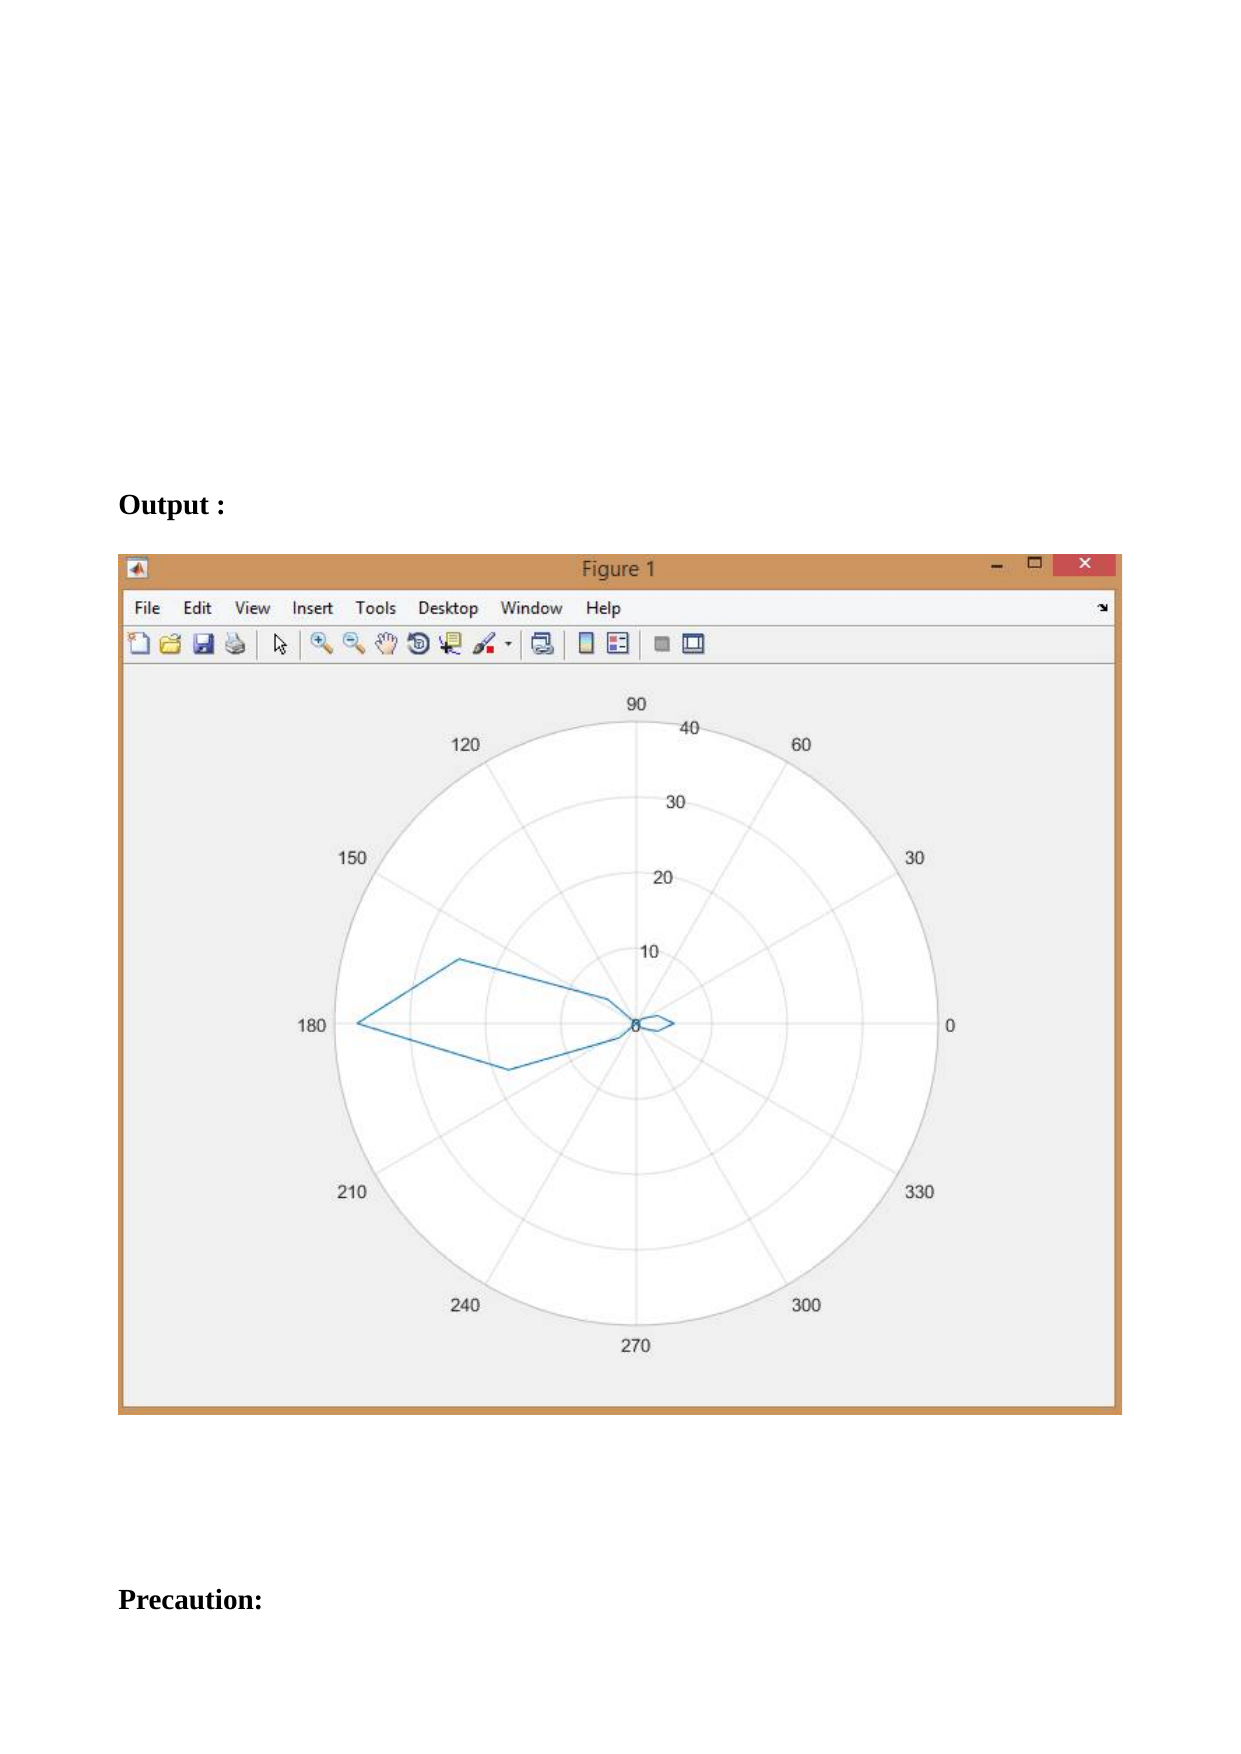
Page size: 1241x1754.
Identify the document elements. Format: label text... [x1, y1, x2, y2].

text Output : [118, 487, 1122, 521]
text Precaution: [118, 1582, 1122, 1616]
